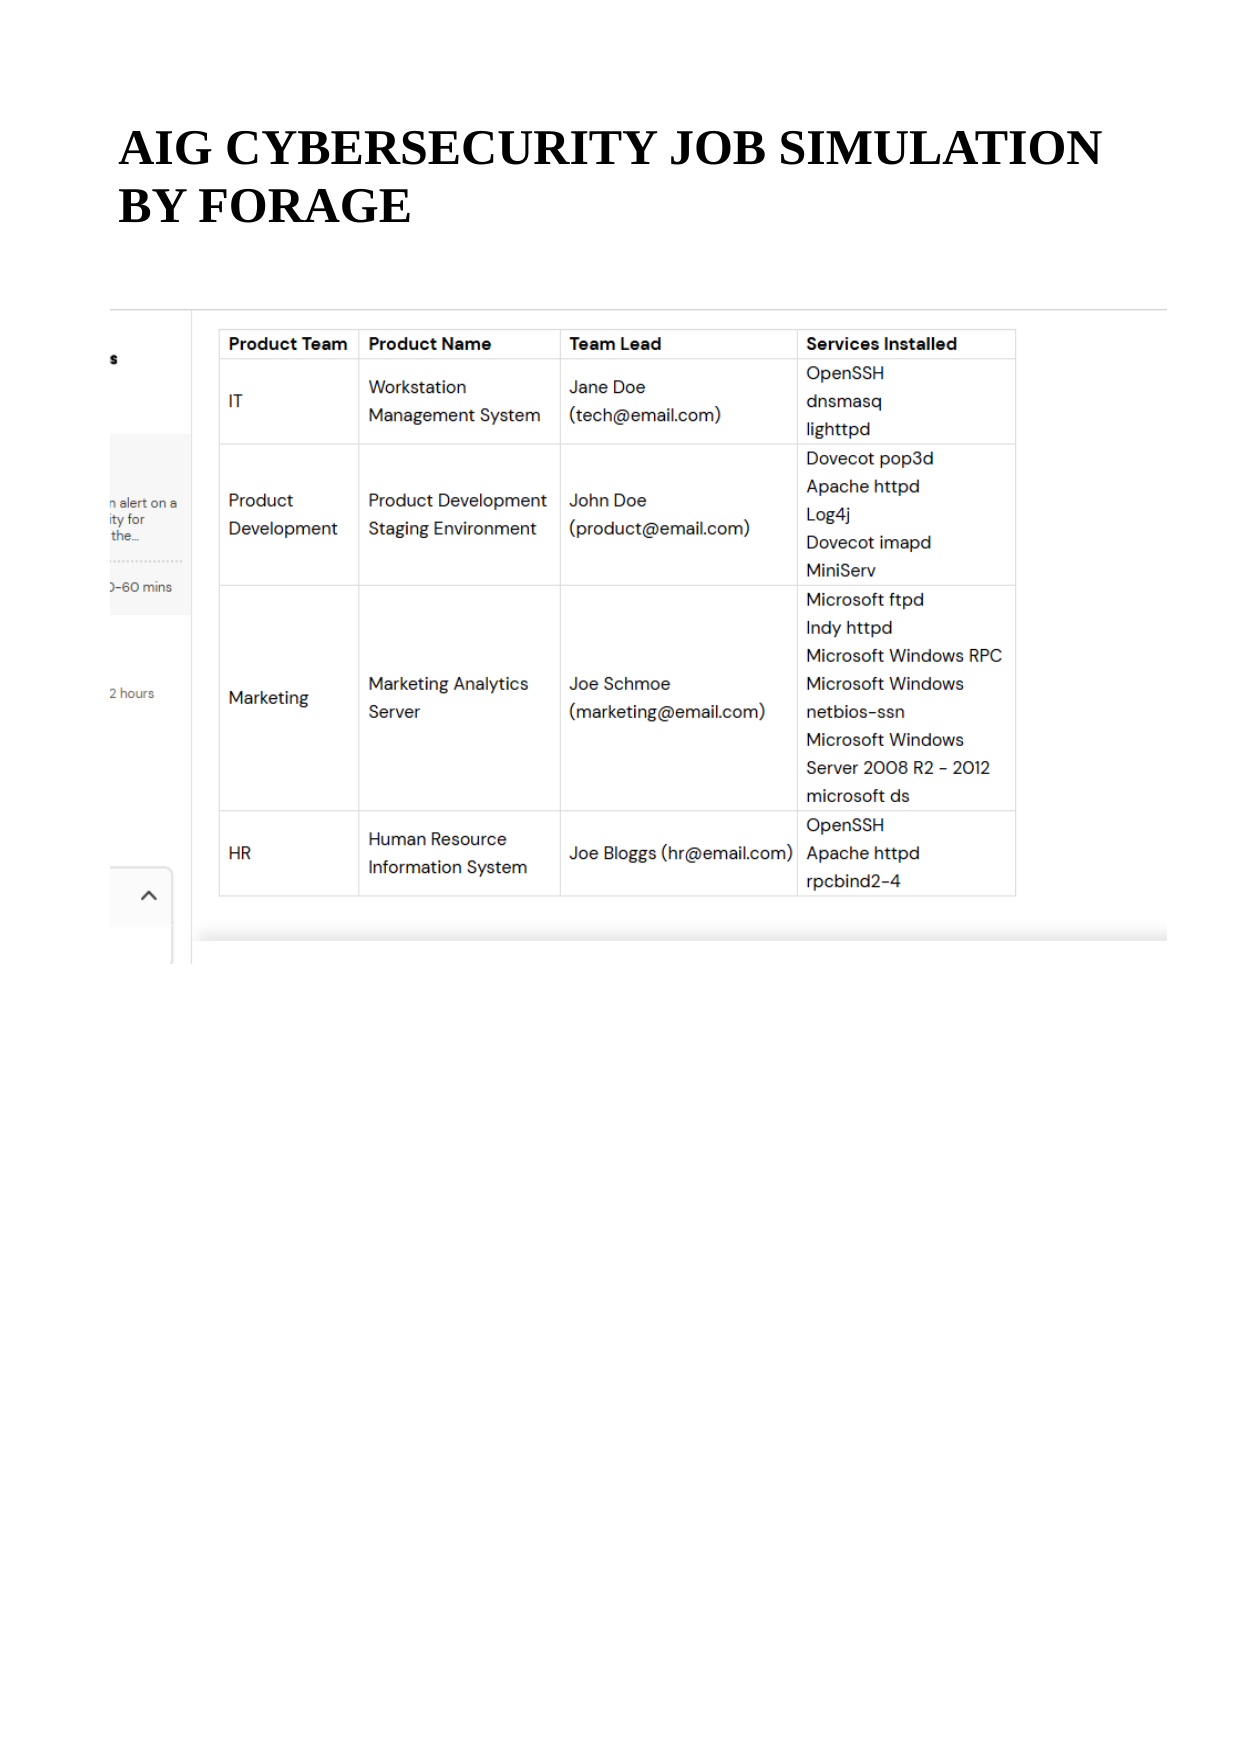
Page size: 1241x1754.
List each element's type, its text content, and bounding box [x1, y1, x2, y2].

text AIG CYBERSECURITY JOB SIMULATION BY FORAGE [118, 118, 1122, 233]
picture [109, 303, 1167, 964]
